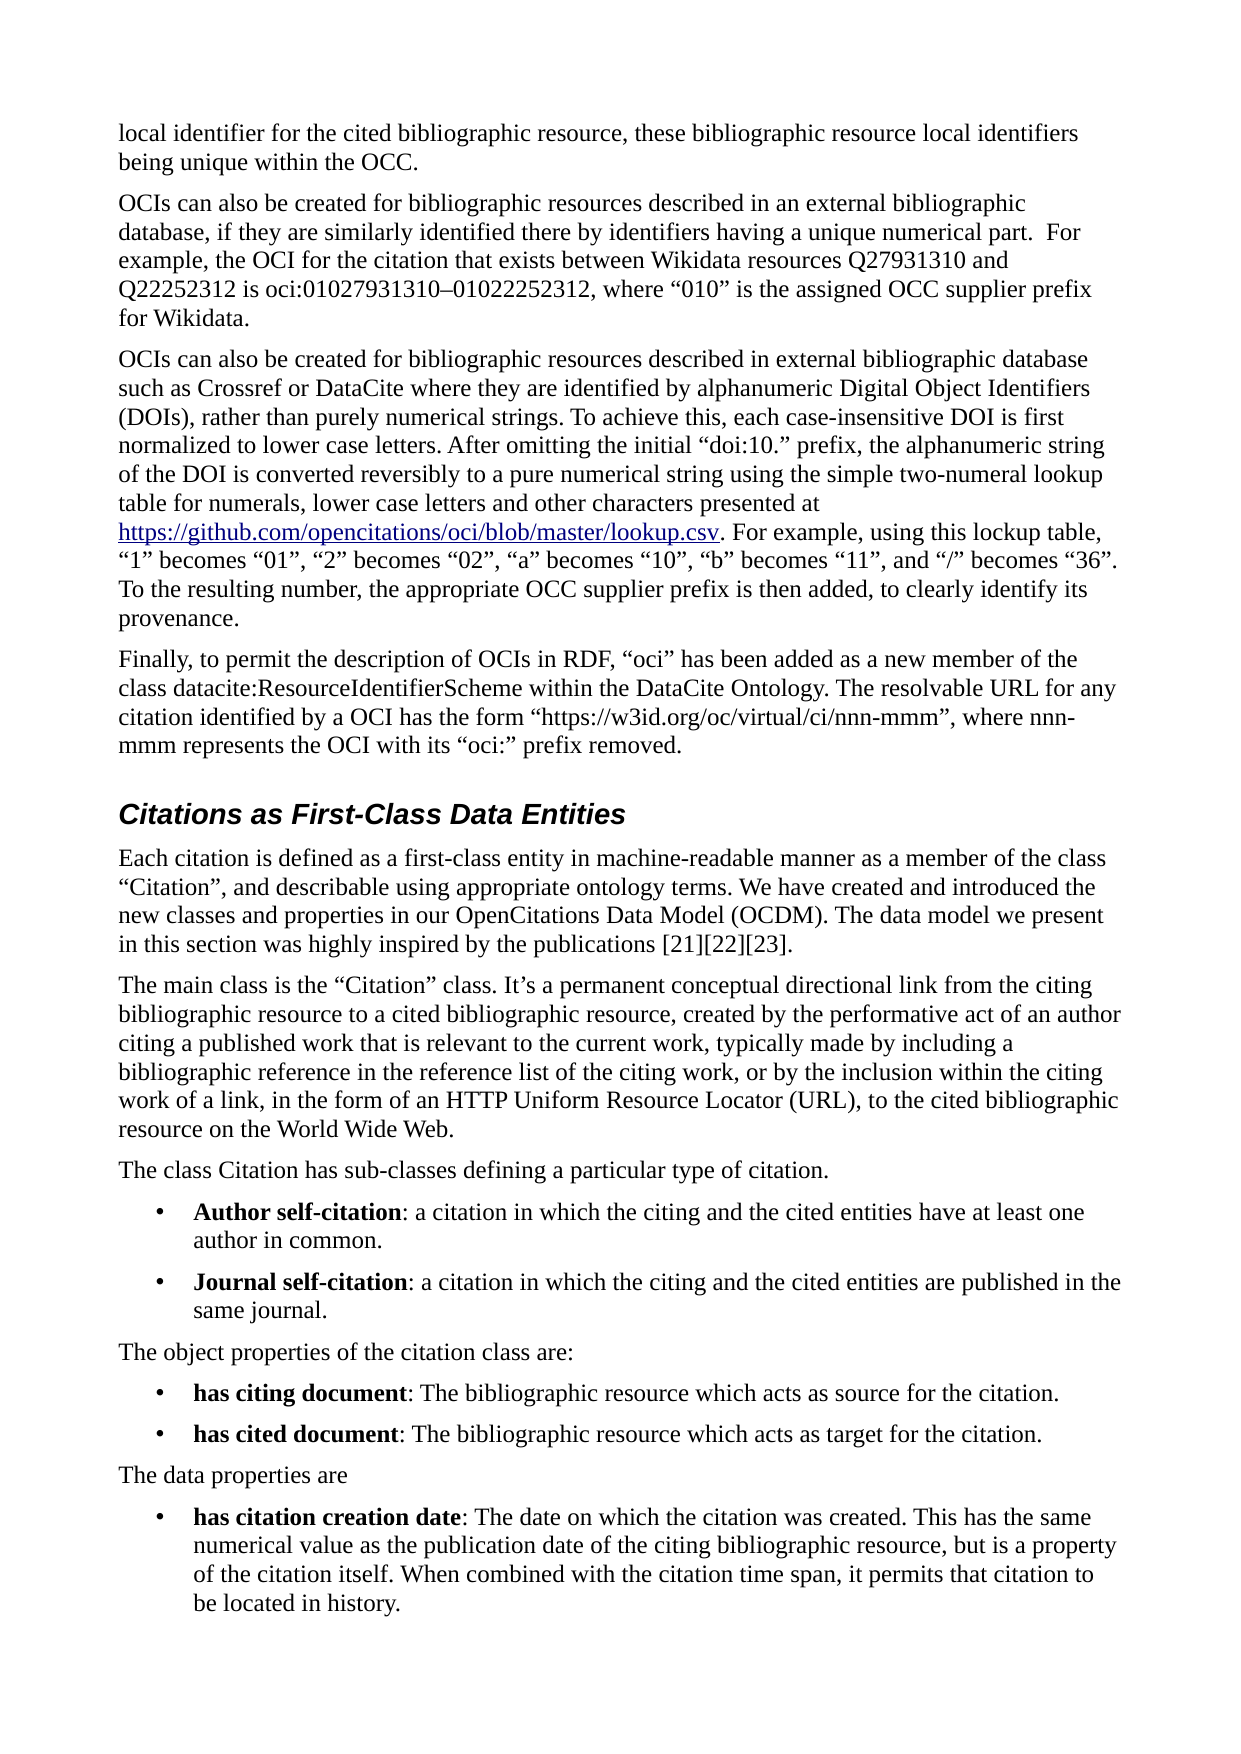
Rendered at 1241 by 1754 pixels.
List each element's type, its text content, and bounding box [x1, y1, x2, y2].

text OCIs can also be created for bibliographic resources described in external bibliographic database such as Crossref or DataCite where they are identified by alphanumeric Digital Object Identifiers (DOIs), rather than purely numerical strings. To achieve this, each case-insensitive DOI is first normalized to lower case letters. After omitting the initial “doi:10.” prefix, the alphanumeric string of the DOI is converted reversibly to a pure numerical string using the simple two-numeral lookup table for numerals, lower case letters and other characters presented at https://github.com/opencitations/oci/blob/master/lookup.csv. For example, using this lockup table, “1” becomes “01”, “2” becomes “02”, “a” becomes “10”, “b” becomes “11”, and “/” becomes “36”. To the resulting number, the appropriate OCC supplier prefix is then added, to clearly identify its provenance. [118, 344, 1122, 632]
list has citing document: The bibliographic resource which acts as source for the citation. [156, 1378, 1122, 1407]
text The data properties are [118, 1460, 1122, 1489]
list has cited document: The bibliographic resource which acts as target for the citation. [156, 1419, 1122, 1448]
text OCIs can also be created for bibliographic resources described in an external bibliographic database, if they are similarly identified there by identifiers having a unique numerical part. For example, the OCI for the citation that exists between Wikidata resources Q27931310 and Q22252312 is oci:01027931310–01022252312, where “010” is the assigned OCC supplier prefix for Wikidata. [118, 188, 1122, 332]
subtitle Citations as First-Class Data Entities [118, 797, 1122, 830]
text local identifier for the cited bibliographic resource, these bibliographic resource local identifiers being unique within the OCC. [118, 118, 1122, 176]
text Finally, to permit the description of OCIs in RDF, “oci” has been added as a new member of the class datacite:ResourceIdentifierScheme within the DataCite Ontology. The resolvable URL for any citation identified by a OCI has the form “https://w3id.org/oc/virtual/ci/nnn-mmm”, where nnn-mmm represents the OCI with its “oci:” prefix removed. [118, 644, 1122, 759]
list has citation creation date: The date on which the citation was created. This has the same numerical value as the publication date of the citing bibliographic resource, but is a property of the citation itself. When combined with the citation time span, it permits that citation to be located in history. [156, 1502, 1122, 1617]
text The main class is the “Citation” class. It’s a permanent conceptual directional link from the citing bibliographic resource to a cited bibliographic resource, created by the performative act of an author citing a published work that is relevant to the current work, typically made by including a bibliographic reference in the reference list of the citing work, or by the inclusion within the citing work of a link, in the form of an HTTP Uniform Resource Locator (URL), to the cited bibliographic resource on the World Wide Web. [118, 970, 1122, 1143]
text The class Citation has sub-classes defining a particular type of citation. [118, 1155, 1122, 1184]
list Journal self-citation: a citation in which the citing and the cited entities are published in the same journal. [156, 1267, 1122, 1324]
list Author self-citation: a citation in which the citing and the cited entities have at least one author in common. [156, 1197, 1122, 1254]
text The object properties of the citation class are: [118, 1337, 1122, 1365]
text Each citation is defined as a first-class entity in machine-readable manner as a member of the class “Citation”, and describable using appropriate ontology terms. We have created and introduced the new classes and properties in our OpenCitations Data Model (OCDM). The data model we present in this section was highly inspired by the publications [21][22][23]. [118, 843, 1122, 958]
